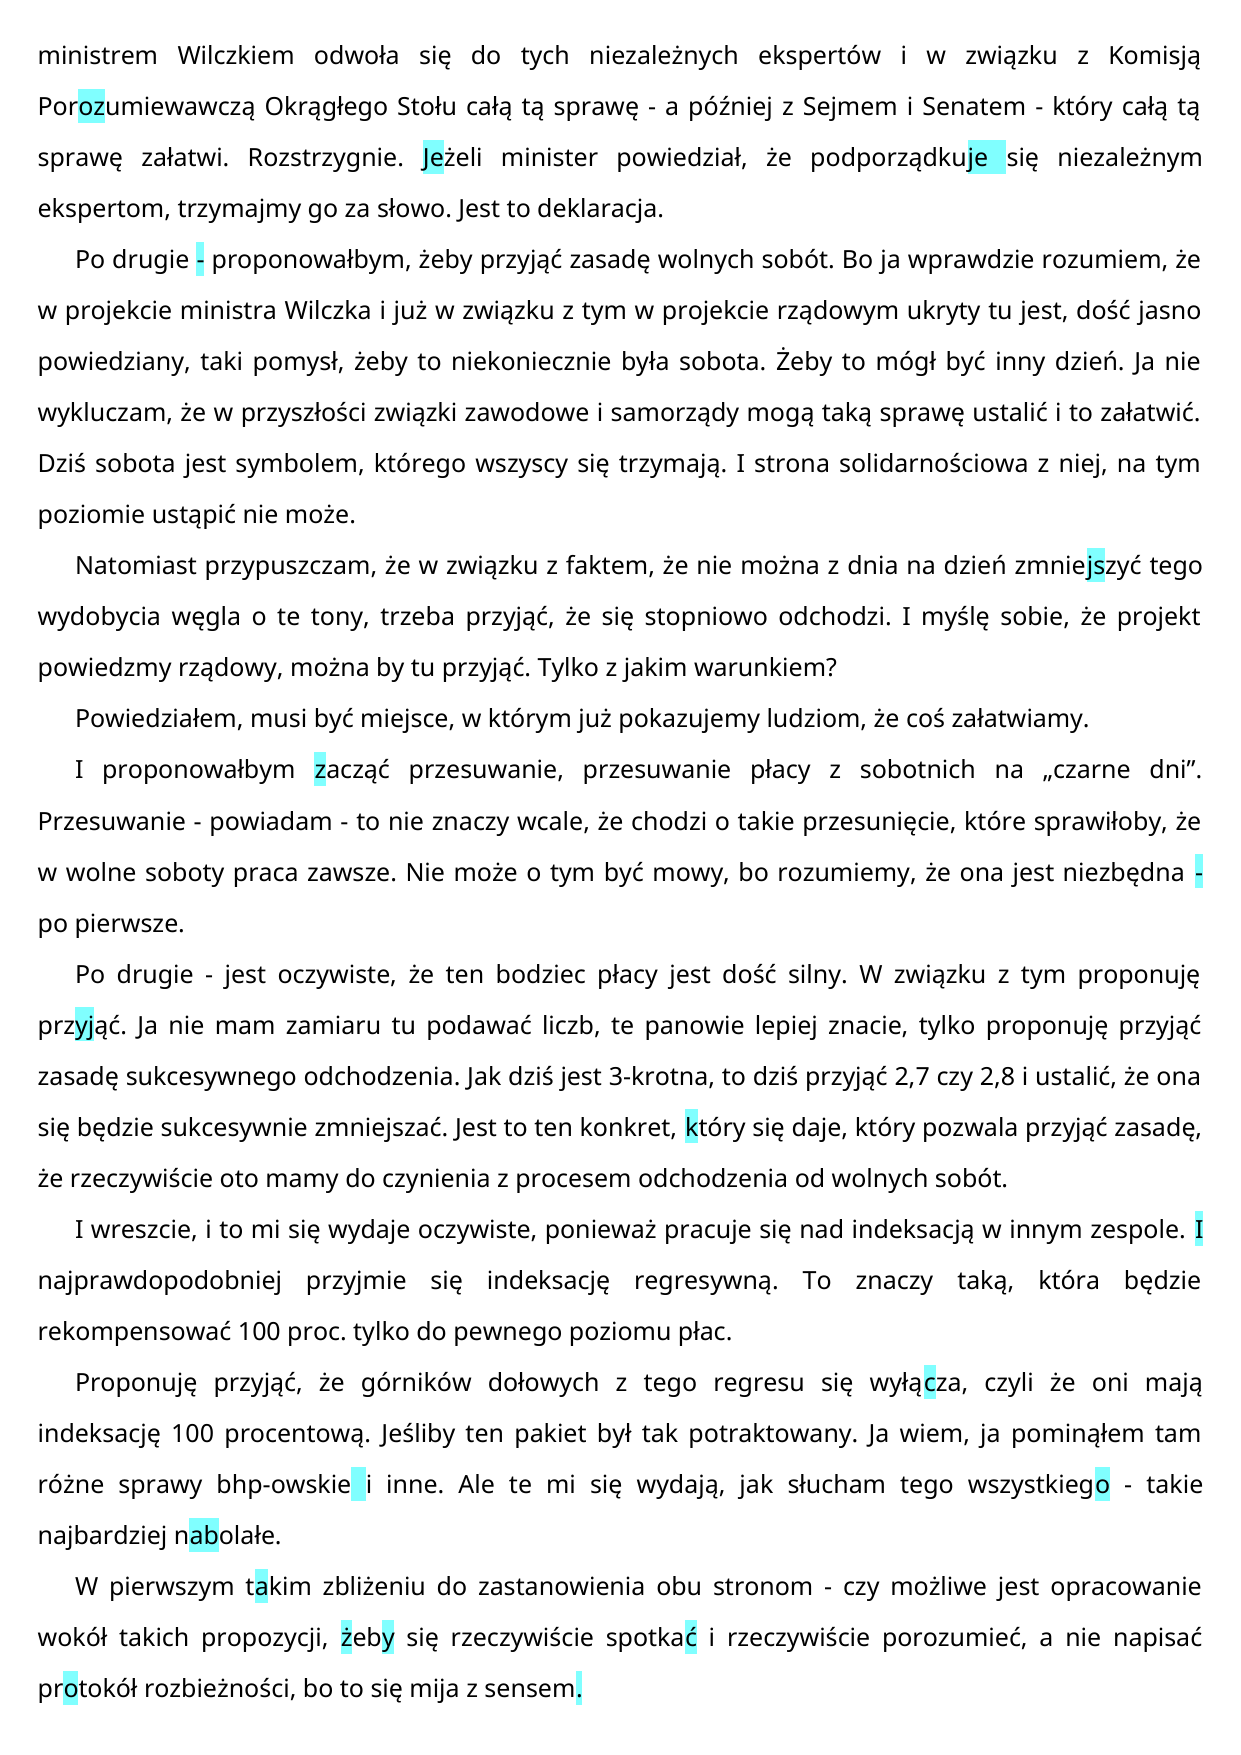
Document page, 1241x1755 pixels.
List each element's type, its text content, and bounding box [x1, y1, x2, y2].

text Natomiast przypuszczam, że w związku z faktem, że nie można z dnia na dzień zmniejszyć tego wydobycia węgla o te tony, trzeba przyjąć, że się stopniowo odchodzi. I myślę sobie, że projekt powiedzmy rządowy, można by tu przyjąć. Tylko z jakim warunkiem? [37, 548, 1203, 684]
text I proponowałbym zacząć przesuwanie, przesuwanie płacy z sobotnich na „czarne dni”. Przesuwanie - powiadam - to nie znaczy wcale, że chodzi o takie przesunięcie, które sprawiłoby, że w wolne soboty praca zawsze. Nie może o tym być mowy, bo rozumiemy, że ona jest niezbędna - po pierwsze. [37, 752, 1203, 939]
text Po drugie - proponowałbym, żeby przyjąć zasadę wolnych sobót. Bo ja wprawdzie rozumiem, że w projekcie ministra Wilczka i już w związku z tym w projekcie rządowym ukryty tu jest, dość jasno powiedziany, taki pomysł, żeby to niekoniecznie była sobota. Żeby to mógł być inny dzień. Ja nie wykluczam, że w przyszłości związki zawodowe i samorządy mogą taką sprawę ustalić i to załatwić. Dziś sobota jest symbolem, którego wszyscy się trzymają. I strona solidarnościowa z niej, na tym poziomie ustąpić nie może. [37, 242, 1203, 531]
text ministrem Wilczkiem odwoła się do tych niezależnych ekspertów i w związku z Komisją Porozumiewawczą Okrągłego Stołu całą tą sprawę - a później z Sejmem i Senatem - który całą tą sprawę załatwi. Rozstrzygnie. Jeżeli minister powiedział, że podporządkuje się niezależnym ekspertom, trzymajmy go za słowo. Jest to deklaracja. [37, 37, 1203, 225]
text I wreszcie, i to mi się wydaje oczywiste, ponieważ pracuje się nad indeksacją w innym zespole. I najprawdopodobniej przyjmie się indeksację regresywną. To znaczy taką, która będzie rekompensować 100 proc. tylko do pewnego poziomu płac. [37, 1211, 1203, 1348]
text Proponuję przyjąć, że górników dołowych z tego regresu się wyłącza, czyli że oni mają indeksację 100 procentową. Jeśliby ten pakiet był tak potraktowany. Ja wiem, ja pominąłem tam różne sprawy bhp-owskie i inne. Ale te mi się wydają, jak słucham tego wszystkiego - takie najbardziej nabolałe. [37, 1364, 1203, 1552]
text W pierwszym takim zbliżeniu do zastanowienia obu stronom - czy możliwe jest opracowanie wokół takich propozycji, żeby się rzeczywiście spotkać i rzeczywiście porozumieć, a nie napisać protokół rozbieżności, bo to się mija z sensem. [37, 1569, 1203, 1705]
text Powiedziałem, musi być miejsce, w którym już pokazujemy ludziom, że coś załatwiamy. [37, 701, 1203, 735]
text Po drugie - jest oczywiste, że ten bodziec płacy jest dość silny. W związku z tym proponuję przyjąć. Ja nie mam zamiaru tu podawać liczb, te panowie lepiej znacie, tylko proponuję przyjąć zasadę sukcesywnego odchodzenia. Jak dziś jest 3-krotna, to dziś przyjąć 2,7 czy 2,8 i ustalić, że ona się będzie sukcesywnie zmniejszać. Jest to ten konkret, który się daje, który pozwala przyjąć zasadę, że rzeczywiście oto mamy do czynienia z procesem odchodzenia od wolnych sobót. [37, 956, 1203, 1194]
